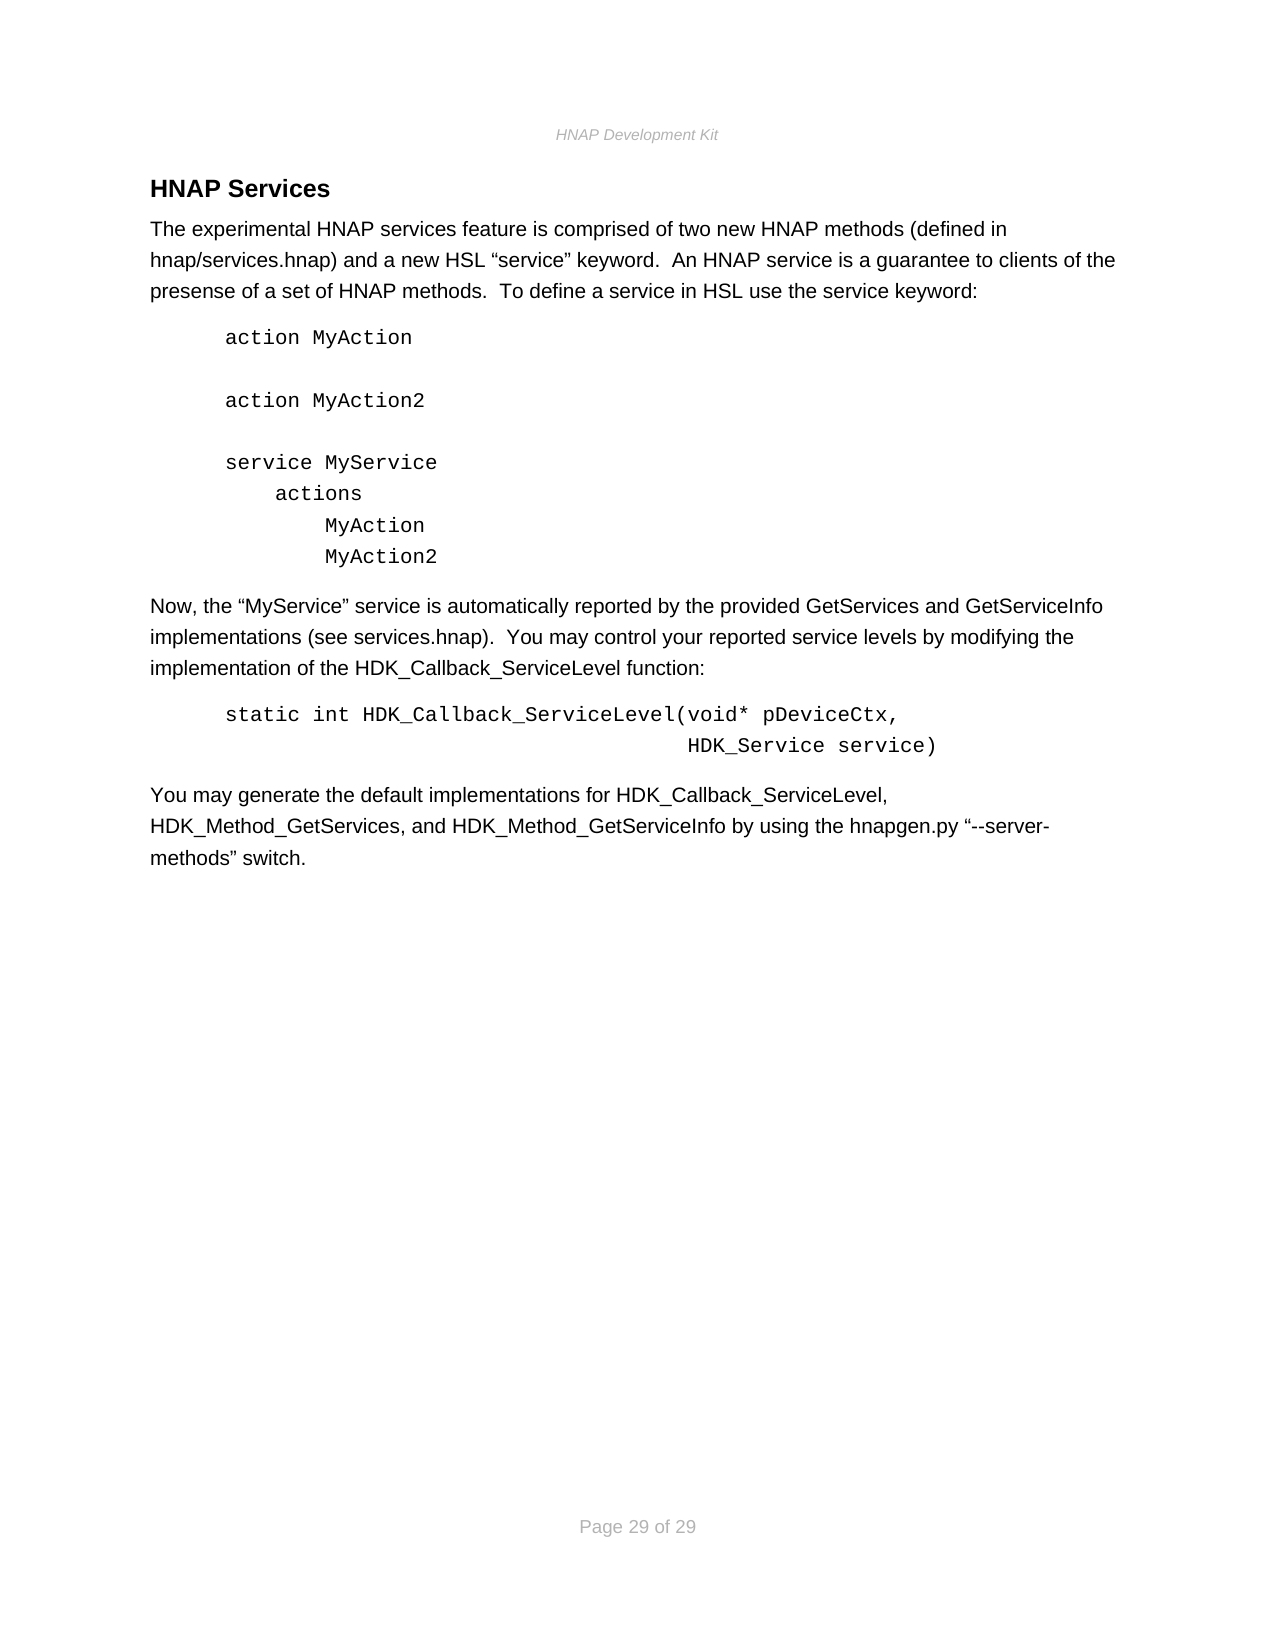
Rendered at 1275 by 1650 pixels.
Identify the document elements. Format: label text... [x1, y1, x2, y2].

text static int HDK_Callback_ServiceLevel(void* pDeviceCtx, HDK_Service service) [225, 697, 1125, 759]
text The experimental HNAP services feature is comprised of two new HNAP methods (defined in hnap/services.hnap) and a new HSL “service” keyword. An HNAP service is a guarantee to clients of the presense of a set of HNAP methods. To define a service in HSL use the service keyword: [150, 209, 1125, 303]
text You may generate the default implementations for HDK_Callback_ServiceLevel, HDK_Method_GetServices, and HDK_Method_GetServiceInfo by using the hnapgen.py “--server-methods” switch. [150, 776, 1125, 869]
subtitle HNAP Services [150, 174, 1162, 203]
text Now, the “MyService” service is automatically reported by the provided GetServices and GetServiceInfo implementations (see services.hnap). You may control your reported service levels by modifying the implementation of the HDK_Callback_ServiceLevel function: [150, 586, 1125, 680]
text action MyAction action MyAction2 service MyService actions MyAction MyAction2 [225, 319, 1125, 569]
